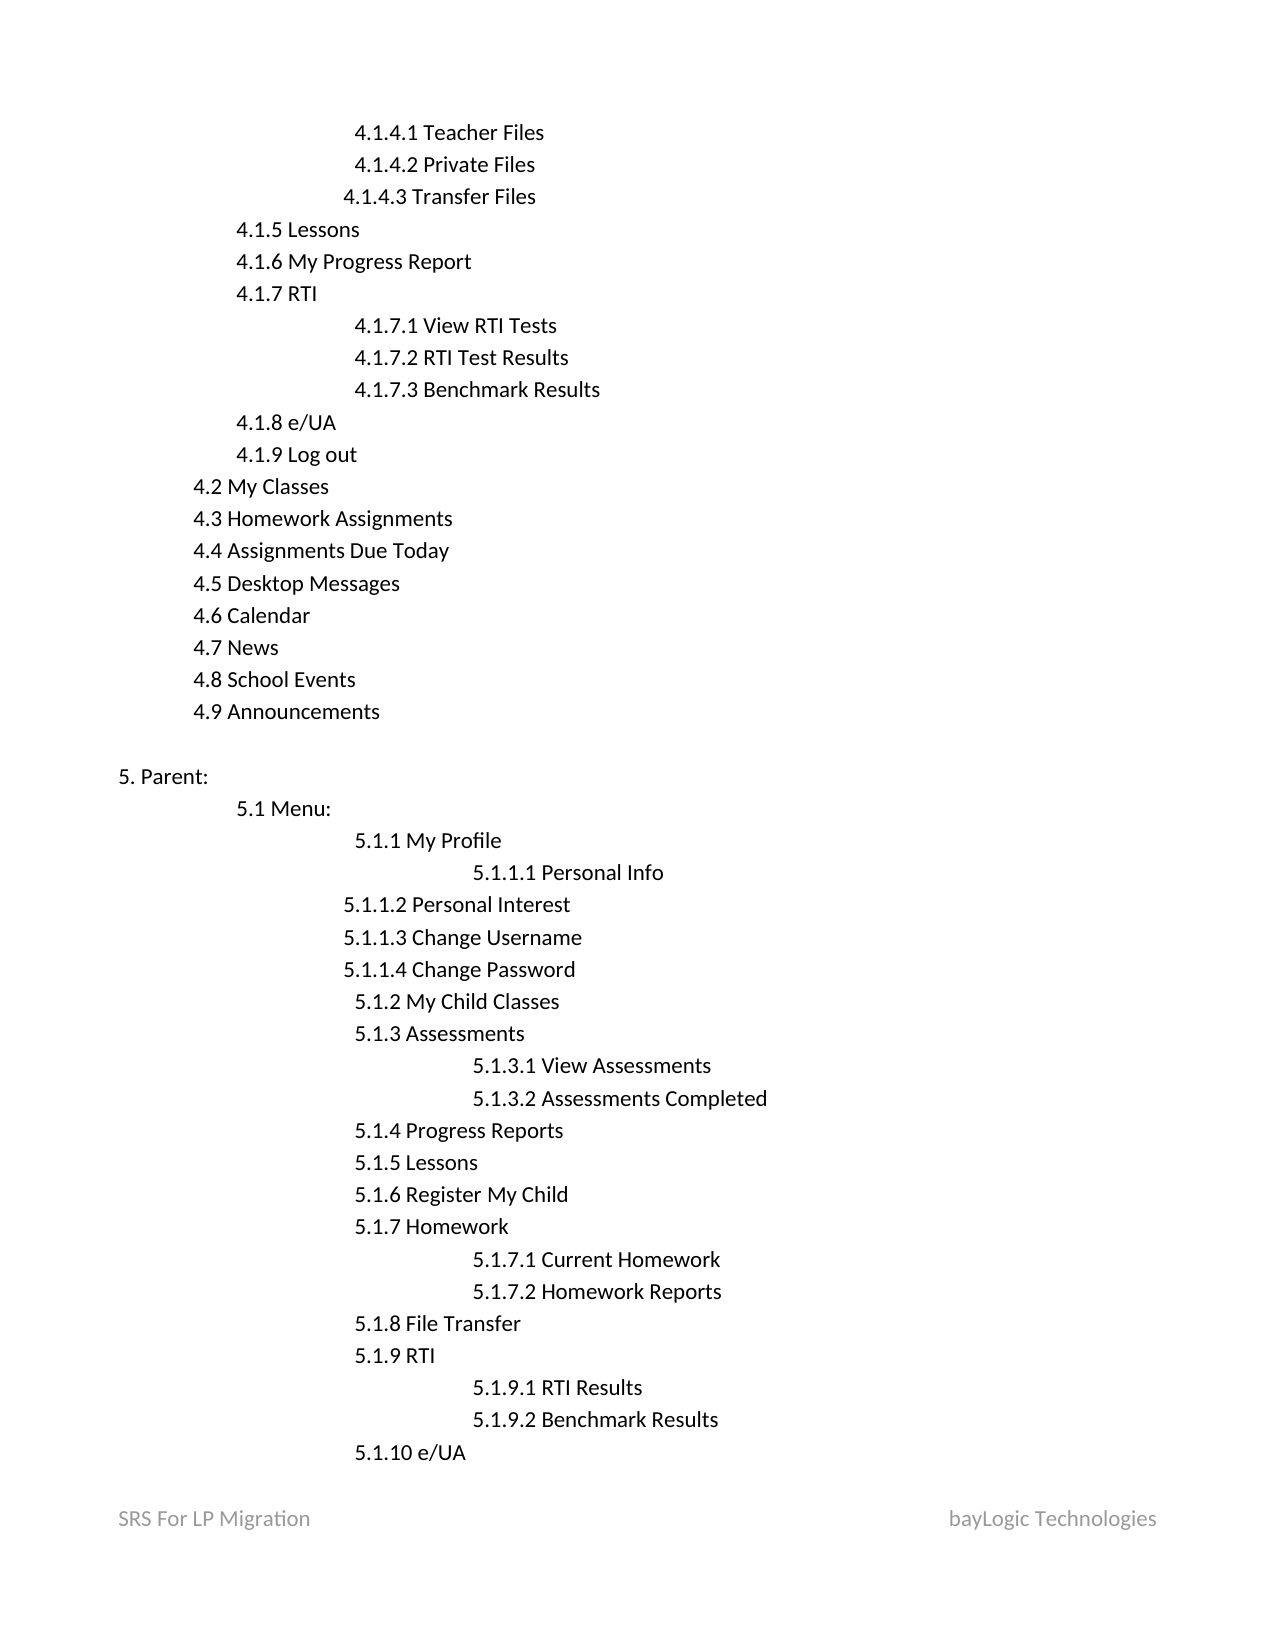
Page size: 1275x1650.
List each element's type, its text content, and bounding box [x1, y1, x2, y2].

text 5.1.3 Assessments [118, 1019, 1157, 1047]
text 5.1 Menu: [118, 794, 1157, 822]
text 5.1.1.2 Personal Interest [268, 891, 1157, 919]
text 4.7 News [118, 633, 1157, 661]
text 4.2 My Classes [118, 472, 1157, 500]
text 4.6 Calendar [118, 601, 1157, 629]
text 4.1.4.3 Transfer Files [268, 182, 1157, 211]
text 4.8 School Events [118, 665, 1157, 693]
text 4.3 Homework Assignments [118, 504, 1157, 532]
text 4.1.7.3 Benchmark Results [118, 376, 1157, 404]
text 4.9 Announcements [118, 697, 1157, 726]
text 5.1.1.3 Change Username [268, 923, 1157, 951]
text 5.1.4 Progress Reports [118, 1116, 1157, 1144]
text 5.1.1.1 Personal Info [118, 858, 1157, 886]
text 5.1.7.1 Current Homework [118, 1245, 1157, 1273]
text 5.1.7.2 Homework Reports [118, 1277, 1157, 1305]
text 4.1.4.1 Teacher Files [118, 118, 1157, 146]
text 5.1.3.1 View Assessments [118, 1052, 1157, 1079]
text 5.1.9.1 RTI Results [118, 1373, 1157, 1401]
text 5.1.2 My Child Classes [118, 987, 1157, 1015]
text 4.1.7.1 View RTI Tests [118, 311, 1157, 339]
text 5.1.7 Homework [118, 1212, 1157, 1241]
text 5.1.1.4 Change Password [268, 955, 1157, 983]
text 4.5 Desktop Messages [118, 569, 1157, 597]
text 5.1.5 Lessons [118, 1148, 1157, 1176]
text 5.1.3.2 Assessments Completed [118, 1084, 1157, 1112]
text 4.1.7.2 RTI Test Results [118, 343, 1157, 371]
text 4.1.8 e/UA [118, 408, 1157, 436]
text 4.1.9 Log out [118, 440, 1157, 468]
text 4.1.5 Lessons [118, 215, 1157, 243]
text 5.1.1 My Profile [118, 826, 1157, 854]
text 5. Parent: [118, 762, 1157, 790]
text 5.1.8 File Transfer [118, 1309, 1157, 1337]
text 4.1.7 RTI [118, 279, 1157, 307]
text 4.1.4.2 Private Files [118, 150, 1157, 178]
text 5.1.9 RTI [118, 1341, 1157, 1369]
text 5.1.10 e/UA [118, 1438, 1157, 1466]
text 5.1.9.2 Benchmark Results [118, 1406, 1157, 1434]
text 5.1.6 Register My Child [118, 1180, 1157, 1208]
text 4.1.6 My Progress Report [118, 247, 1157, 275]
text 4.4 Assignments Due Today [118, 537, 1157, 564]
